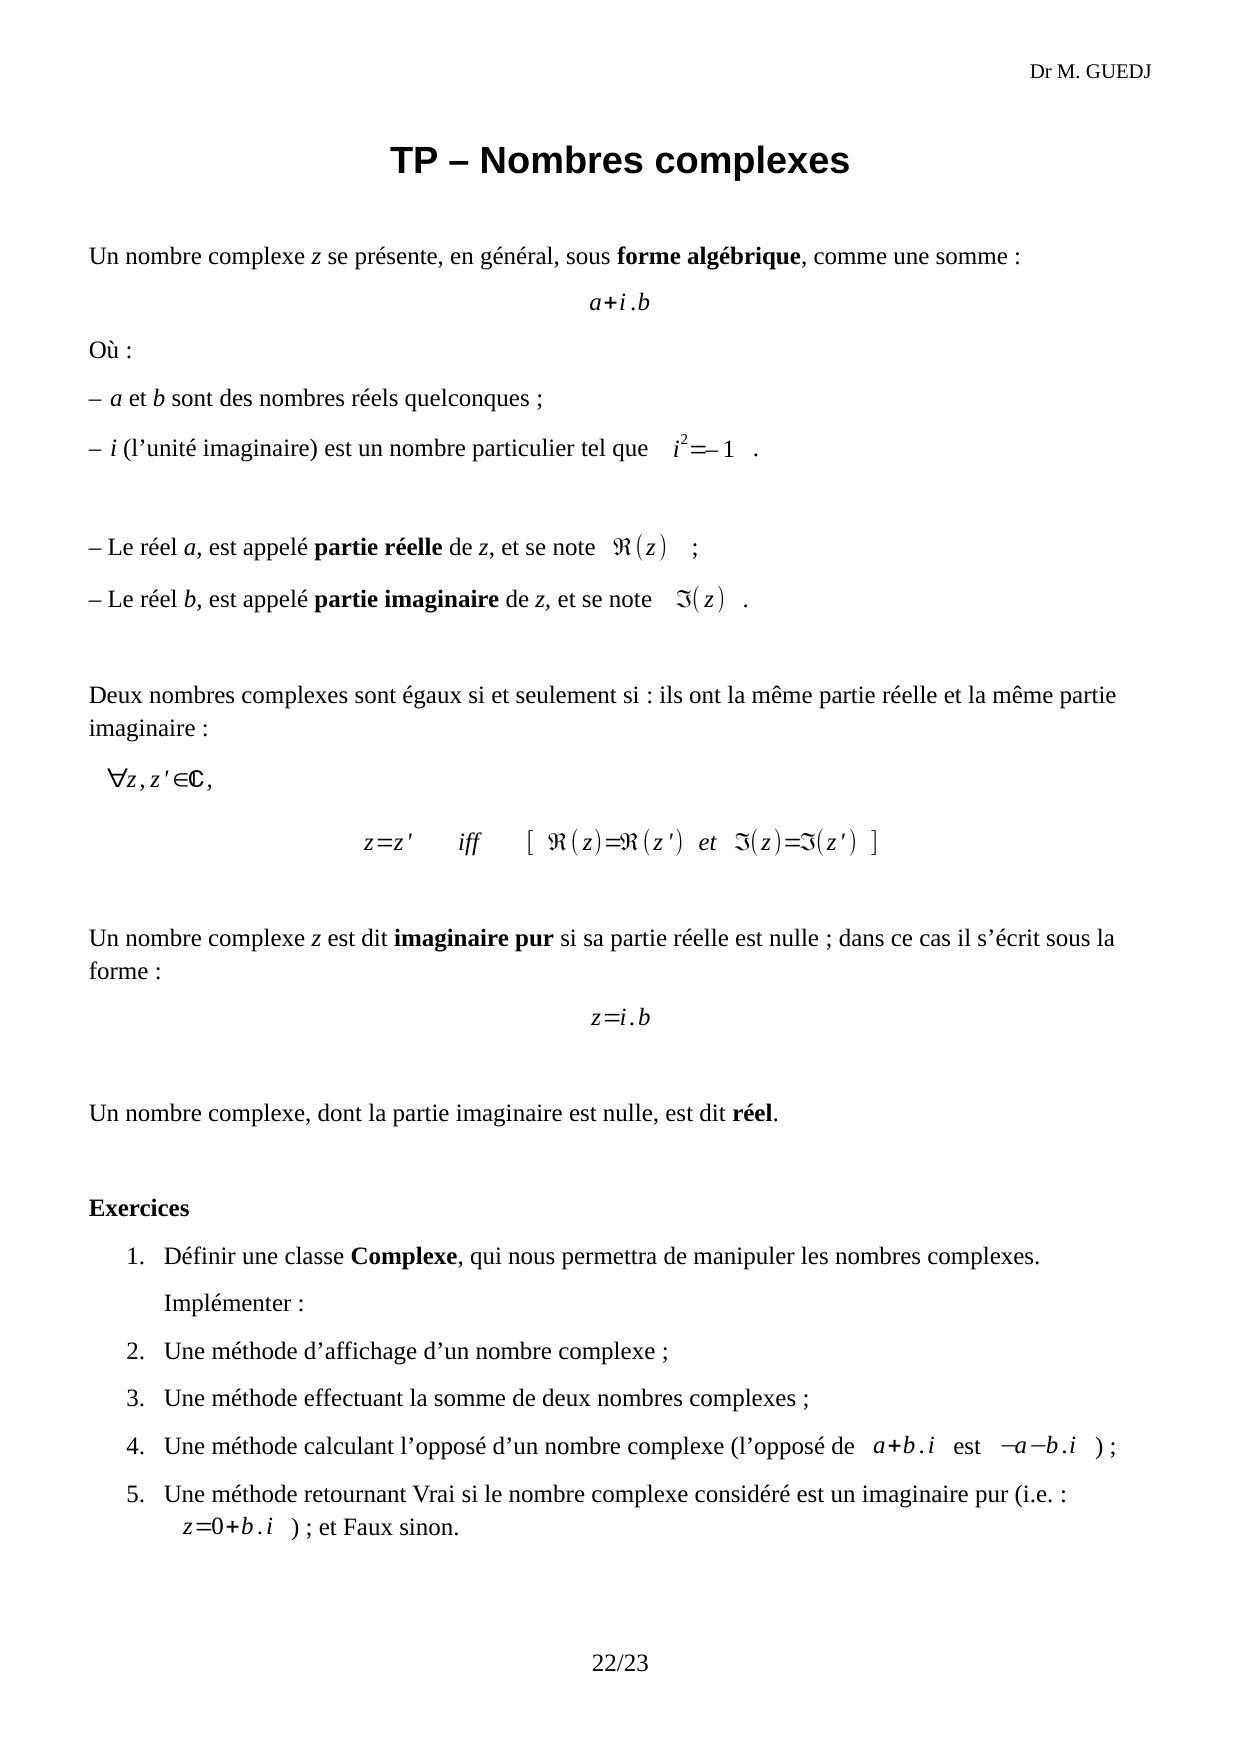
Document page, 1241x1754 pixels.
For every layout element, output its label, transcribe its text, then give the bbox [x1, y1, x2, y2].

text – Le réel a, est appelé partie réelle de z, et se note ; [88, 528, 1152, 562]
list Une méthode d’affichage d’un nombre complexe ; [126, 1336, 1152, 1365]
text Deux nombres complexes sont égaux si et seulement si : ils ont la même partie réelle et la même partie imaginaire : [88, 681, 1152, 742]
list Une méthode retournant Vrai si le nombre complexe considéré est un imaginaire pur (i.e. :) ; et Faux sinon. [126, 1479, 1152, 1541]
text Où : [88, 335, 1152, 364]
list Une méthode effectuant la somme de deux nombres complexes ; [126, 1383, 1152, 1412]
list Définir une classe Complexe, qui nous permettra de manipuler les nombres complexes. [126, 1241, 1152, 1269]
subtitle TP – Nombres complexes [88, 138, 1152, 181]
text Un nombre complexe z est dit imaginaire pur si sa partie réelle est nulle ; dans ce cas il s’écrit sous la forme : [88, 923, 1152, 985]
text – i (l’unité imaginaire) est un nombre particulier tel que . [88, 431, 1152, 462]
text Un nombre complexe z se présente, en général, sous forme algébrique, comme une somme : [88, 241, 1152, 270]
text Un nombre complexe, dont la partie imaginaire est nulle, est dit réel. [88, 1098, 1152, 1127]
list Une méthode calculant l’opposé d’un nombre complexe (l’opposé deest) ; [126, 1431, 1152, 1460]
list Implémenter : [126, 1288, 1152, 1317]
text – a et b sont des nombres réels quelconques ; [88, 383, 1152, 412]
text – Le réel b, est appelé partie imaginaire de z, et se note . [88, 581, 1152, 614]
text Exercices [88, 1193, 1152, 1222]
